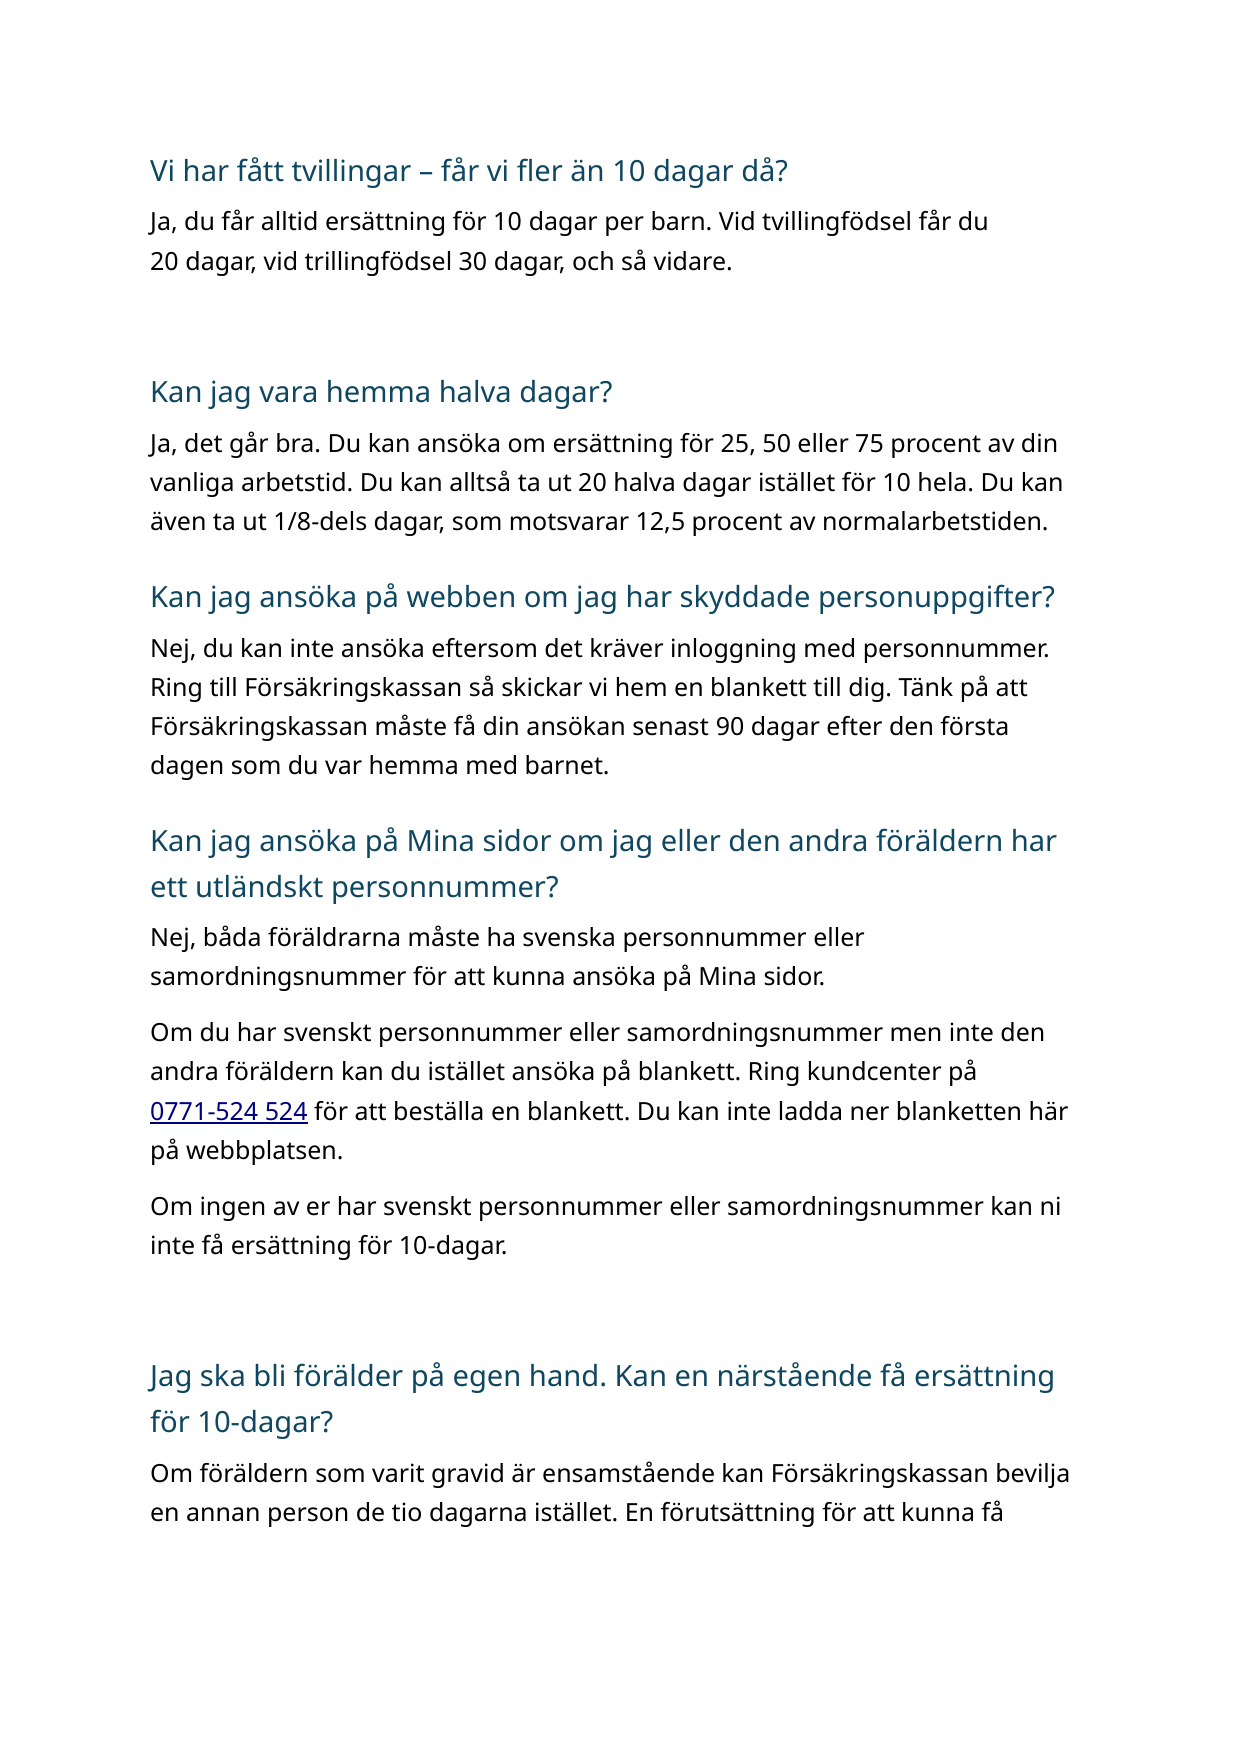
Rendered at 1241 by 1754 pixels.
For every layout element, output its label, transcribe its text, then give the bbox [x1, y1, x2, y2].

subtitle Kan jag ansöka på Mina sidor om jag eller den andra föräldern har ett utländskt personnummer? [150, 820, 1090, 906]
text Nej, du kan inte ansöka eftersom det kräver inloggning med personnummer. Ring till Försäkringskassan så skickar vi hem en blankett till dig. Tänk på att Försäkringskassan måste få din ansökan senast 90 dagar efter den första dagen som du var hemma med barnet. [150, 630, 1090, 782]
subtitle Kan jag vara hemma halva dagar? [150, 371, 1090, 411]
subtitle Kan jag ansöka på webben om jag har skyddade personuppgifter? [150, 576, 1090, 616]
text Om ingen av er har svenskt person­nummer eller samordnings­nummer kan ni inte få ersättning för 10‑dagar. [150, 1188, 1090, 1261]
text Om du har svenskt personnummer eller samordningsnummer men inte den andra föräldern kan du istället ansöka på blankett. Ring kundcenter på 0771‑524 524 för att beställa en blankett. Du kan inte ladda ner blanketten här på webbplatsen. [150, 1015, 1090, 1166]
text Nej, båda föräldrarna måste ha svenska personnummer eller samordningsnummer för att kunna ansöka på Mina sidor. [150, 920, 1090, 993]
subtitle Jag ska bli förälder på egen hand. Kan en närstående få ersättning för 10-dagar? [150, 1356, 1090, 1441]
text Ja, det går bra. Du kan ansöka om ersättning för 25, 50 eller 75 procent av din vanliga arbetstid. Du kan alltså ta ut 20 halva dagar istället för 10 hela. Du kan även ta ut 1/8-dels dagar, som motsvarar 12,5 procent av normalarbetstiden. [150, 425, 1090, 538]
subtitle Vi har fått tvillingar – får vi fler än 10 dagar då? [150, 150, 1090, 190]
text Om föräldern som varit gravid är ensamstående kan Försäkringskassan bevilja en annan person de tio dagarna istället. En förutsättning för att kunna få [150, 1455, 1090, 1528]
text Ja, du får alltid ersättning för 10 dagar per barn. Vid tvillingfödsel får du 20 dagar, vid trillingfödsel 30 dagar, och så vidare. [150, 204, 1090, 277]
